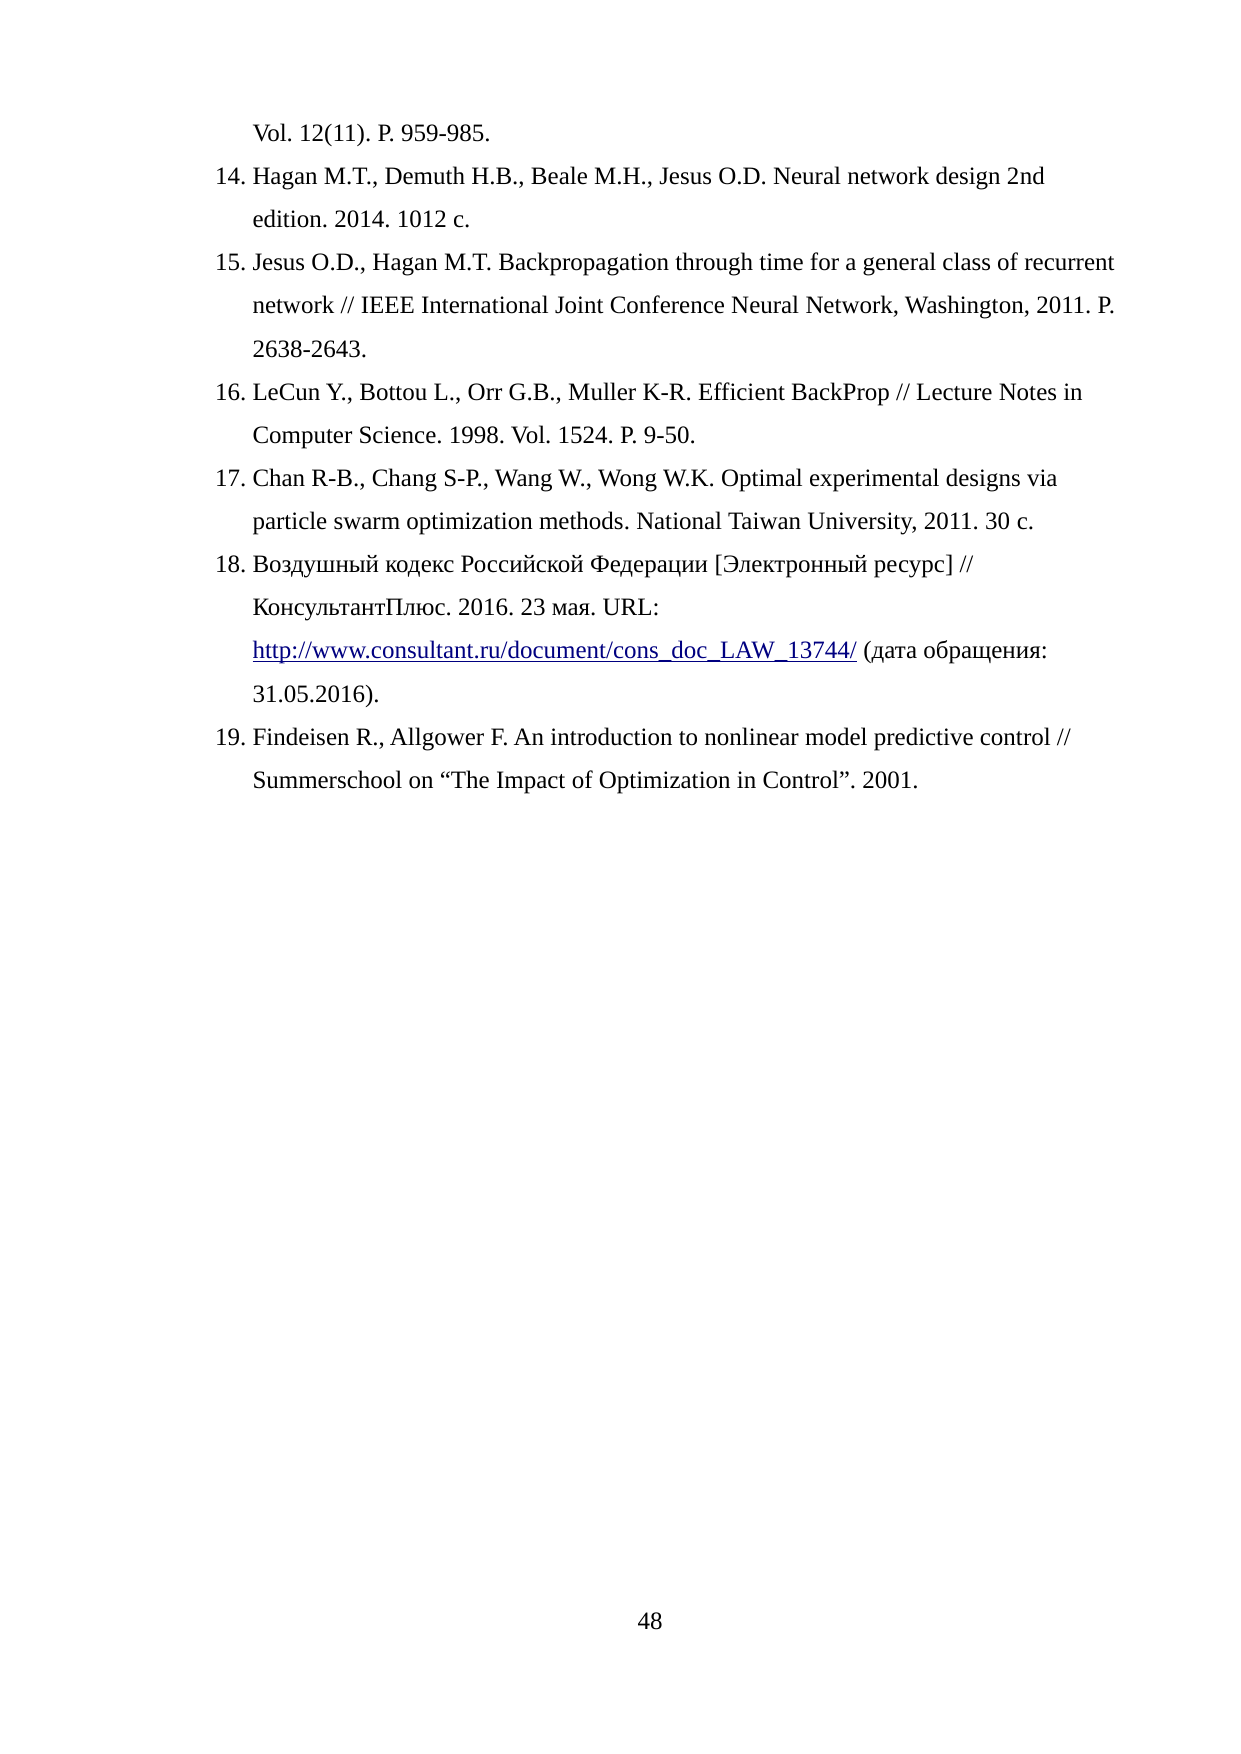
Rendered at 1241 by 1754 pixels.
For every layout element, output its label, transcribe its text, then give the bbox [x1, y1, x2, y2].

list Jesus O.D., Hagan M.T. Backpropagation through time for a general class of recurrent network // IEEE International Joint Conference Neural Network, Washington, 2011. P. 2638-2643. [215, 247, 1122, 362]
list Воздушный кодекс Российской Федерации [Электронный ресурс] // КонсультантПлюс. 2016. 23 мая. URL: http://www.consultant.ru/document/cons_doc_LAW_13744/ (дата обращения: 31.05.2016). [215, 549, 1122, 707]
list Findeisen R., Allgower F. An introduction to nonlinear model predictive control // Summerschool on “The Impact of Optimization in Control”. 2001. [215, 722, 1122, 794]
list LeCun Y., Bottou L., Orr G.B., Muller K-R. Efficient BackProp // Lecture Notes in Computer Science. 1998. Vol. 1524. P. 9-50. [215, 377, 1122, 449]
list Chan R-B., Chang S-P., Wang W., Wong W.K. Optimal experimental designs via particle swarm optimization methods. National Taiwan University, 2011. 30 с. [215, 463, 1122, 535]
list Vol. 12(11). P. 959-985. [215, 118, 1122, 147]
list Hagan M.T., Demuth H.B., Beale M.H., Jesus O.D. Neural network design 2nd edition. 2014. 1012 с. [215, 161, 1122, 233]
